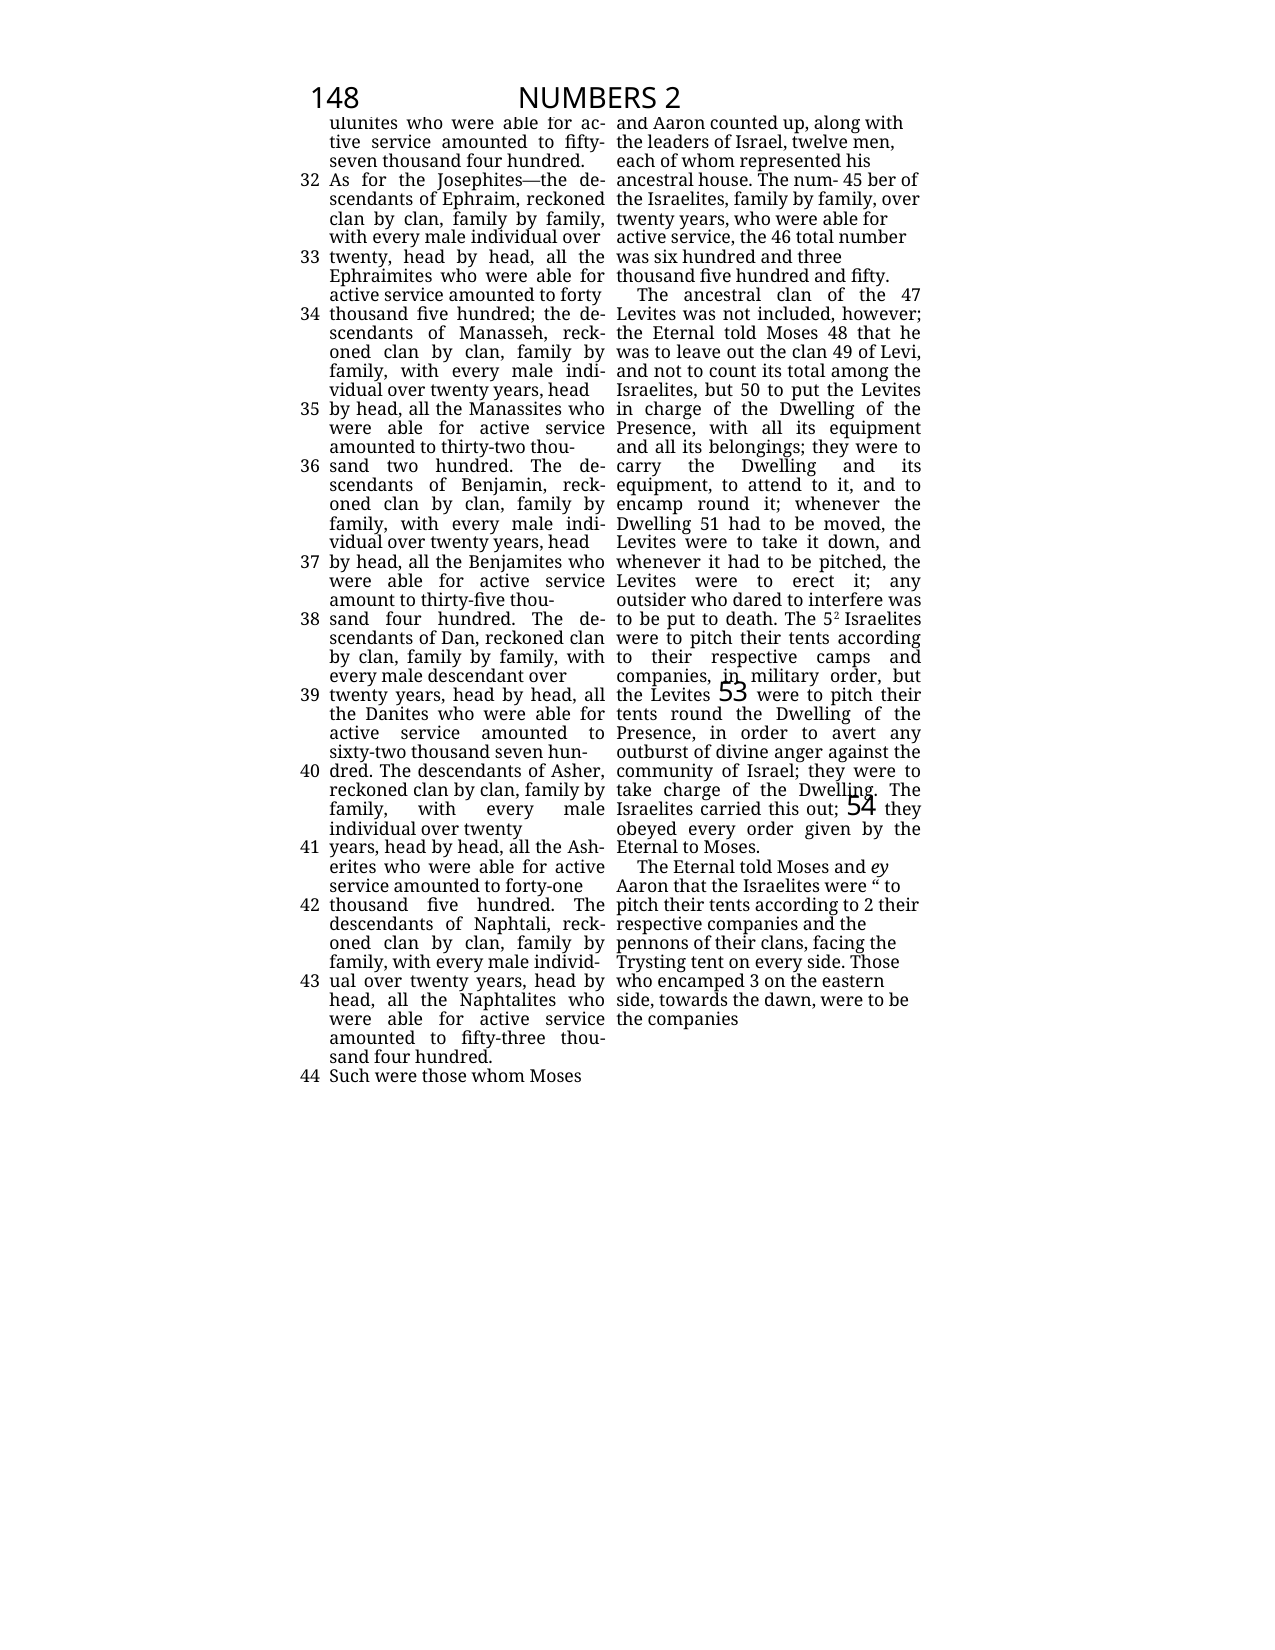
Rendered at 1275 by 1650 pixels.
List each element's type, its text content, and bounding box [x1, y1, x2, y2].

list by head, all the Benjamites who were able for active service amount to thirty-five thou- [300, 553, 605, 610]
text and Aaron counted up, along with the leaders of Israel, twelve men, each of whom represented his ancestral house. The num- 45 ber of the Israelites, family by family, over twenty years, who were able for active service, the 46 total number was six hundred and three thousand five hun­dred and fifty. [616, 114, 921, 286]
list dred. The descendants of Asher, reckoned clan by clan, family by family, with every male individual over twenty [300, 762, 605, 839]
list sand two hundred. The de­scendants of Benjamin, reck­oned clan by clan, family by family, with every male indi­vidual over twenty years, head [300, 457, 605, 553]
list twenty years, head by head, all the Danites who were able for active service amounted to sixty-two thousand seven hun- [300, 686, 605, 762]
text ulunites who were able for ac­tive service amounted to fifty- seven thousand four hundred. [329, 117, 605, 172]
list thousand five hundred; the de­scendants of Manasseh, reck­oned clan by clan, family by family, with every male indi­vidual over twenty years, head [300, 305, 605, 400]
list ual over twenty years, head by head, all the Naphtalites who were able for active service amounted to fifty-three thou­sand four hundred. [300, 972, 605, 1067]
list years, head by head, all the Ash- erites who were able for active service amounted to forty-one [300, 839, 605, 896]
list thousand five hundred. The descendants of Naphtali, reck­oned clan by clan, family by family, with every male individ- [300, 896, 605, 972]
list Such were those whom Moses [300, 1067, 605, 1087]
list sand four hundred. The de­scendants of Dan, reckoned clan by clan, family by family, with every male descendant over [300, 610, 605, 686]
text The Eternal told Moses and ey Aaron that the Israelites were “ to pitch their tents according to 2 their respective companies and the pennons of their clans, fac­ing the Trysting tent on every side. Those who encamped 3 on the eastern side, towards the dawn, were to be the companies [616, 858, 921, 1029]
list by head, all the Manassites who were able for active service amounted to thirty-two thou- [300, 400, 605, 457]
text The ancestral clan of the 47 Levites was not included, how­ever; the Eternal told Moses 48 that he was to leave out the clan 49 of Levi, and not to count its total among the Israelites, but 50 to put the Levites in charge of the Dwelling of the Presence, with all its equipment and all its belongings; they were to carry the Dwelling and its equipment, to attend to it, and to encamp round it; whenever the Dwelling 51 had to be moved, the Levites were to take it down, and when­ever it had to be pitched, the Levites were to erect it; any outsider who dared to interfere was to be put to death. The 52 Israelites were to pitch their tents according to their respec­tive camps and companies, in military order, but the Levites 53 were to pitch their tents round the Dwelling of the Presence, in order to avert any outburst of divine anger against the com­munity of Israel; they were to take charge of the Dwelling. The Israelites carried this out; 54 they obeyed every order given by the Eternal to Moses. [616, 286, 921, 858]
list twenty, head by head, all the Ephraimites who were able for active service amounted to forty [300, 248, 605, 305]
list As for the Josephites—the de­scendants of Ephraim, reckoned clan by clan, family by family, with every male individual over [300, 172, 605, 248]
